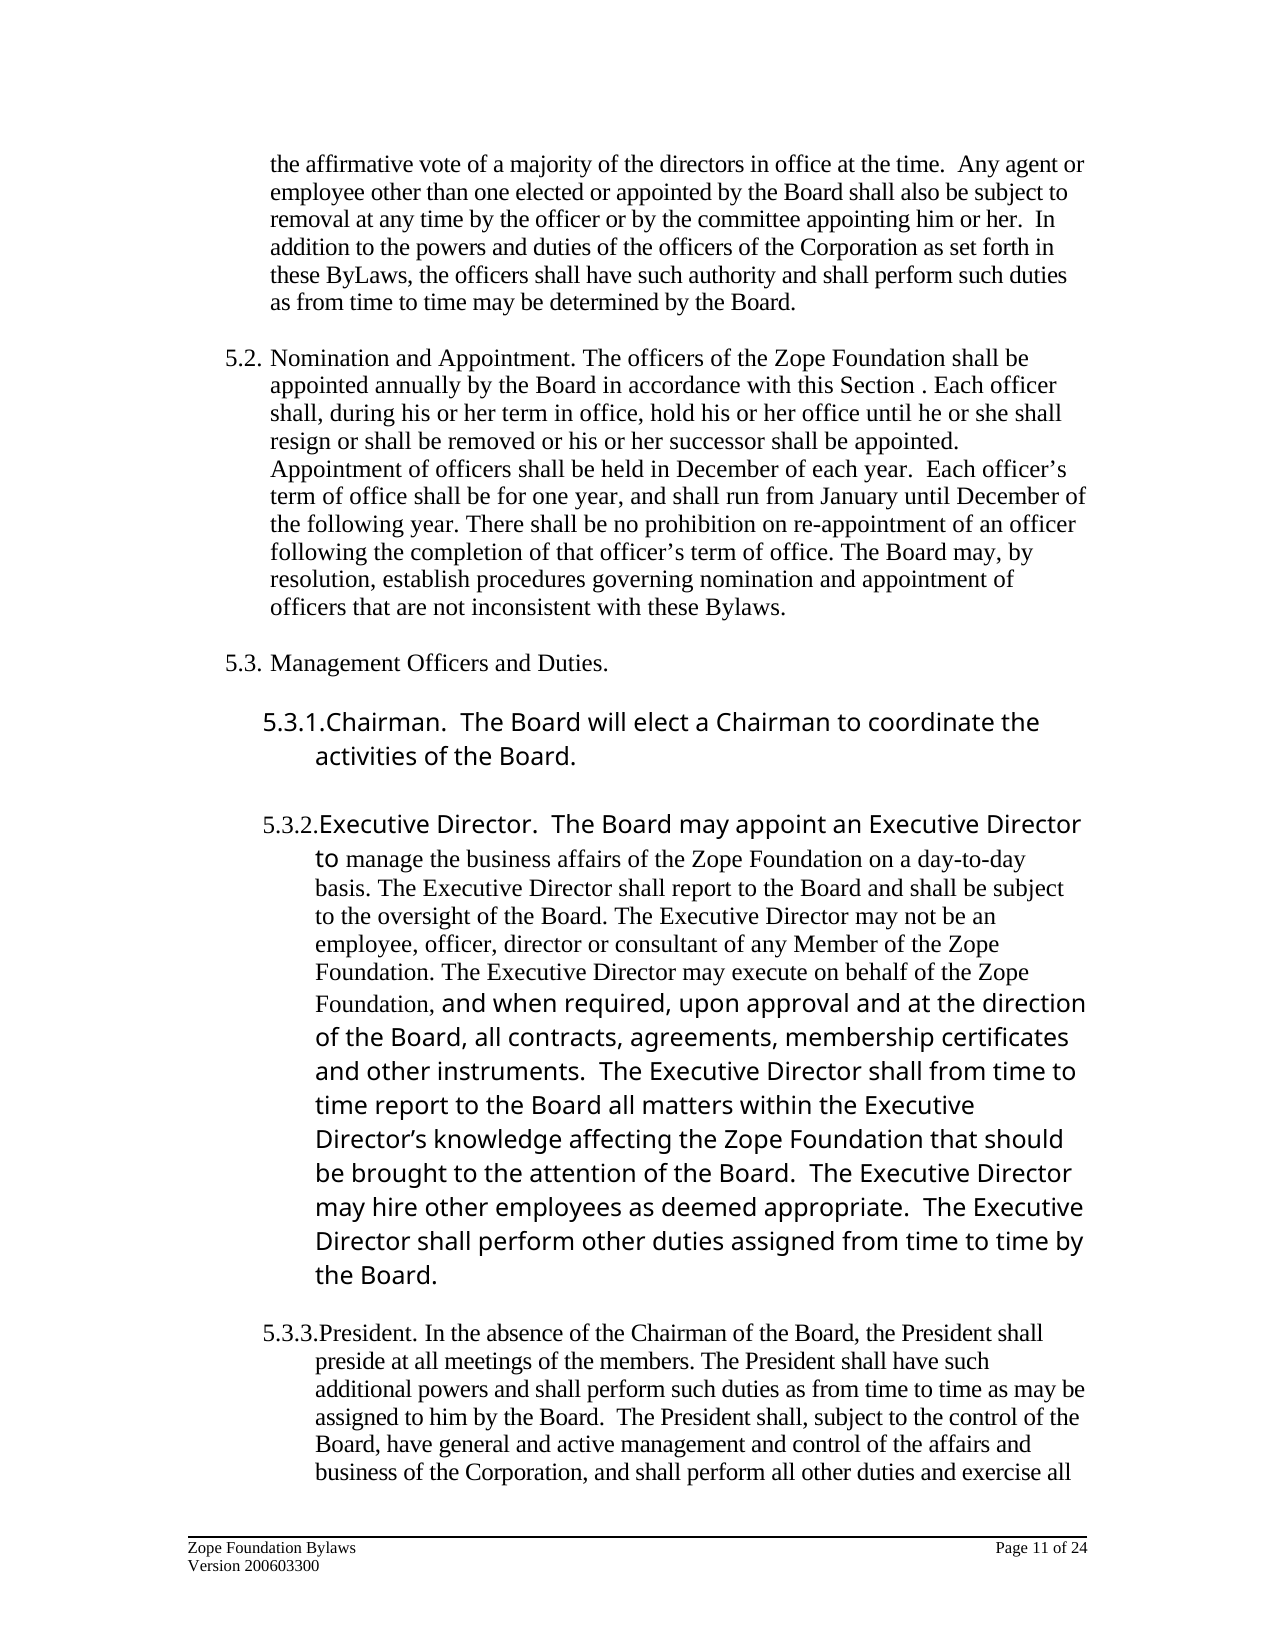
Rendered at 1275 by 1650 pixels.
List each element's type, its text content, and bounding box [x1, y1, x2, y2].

list President. In the absence of the Chairman of the Board, the President shall preside at all meetings of the members. The President shall have such additional powers and shall perform such duties as from time to time as may be assigned to him by the Board. The President shall, subject to the control of the Board, have general and active management and control of the affairs and business of the Corporation, and shall perform all other duties and exercise all [262, 1319, 1087, 1486]
list Management Officers and Duties. [225, 649, 1087, 704]
list Chairman. The Board will elect a Chairman to coordinate the activities of the Board. [262, 704, 1087, 806]
list the affirmative vote of a majority of the directors in office at the time. Any agent or employee other than one elected or appointed by the Board shall also be subject to removal at any time by the officer or by the committee appointing him or her. In addition to the powers and duties of the officers of the Corporation as set forth in these ByLaws, the officers shall have such authority and shall perform such duties as from time to time may be determined by the Board. [225, 150, 1087, 344]
list Nomination and Appointment. The officers of the Zope Foundation shall be appointed annually by the Board in accordance with this Section . Each officer shall, during his or her term in office, hold his or her office until he or she shall resign or shall be removed or his or her successor shall be appointed. Appointment of officers shall be held in December of each year. Each officer’s term of office shall be for one year, and shall run from January until December of the following year. There shall be no prohibition on re-appointment of an officer following the completion of that officer’s term of office. The Board may, by resolution, establish procedures governing nomination and appointment of officers that are not inconsistent with these Bylaws. [225, 344, 1087, 649]
list Executive Director. The Board may appoint an Executive Director to manage the business affairs of the Zope Foundation on a day-to-day basis. The Executive Director shall report to the Board and shall be subject to the oversight of the Board. The Executive Director may not be an employee, officer, director or consultant of any Member of the Zope Foundation. The Executive Director may execute on behalf of the Zope Foundation, and when required, upon approval and at the direction of the Board, all contracts, agreements, membership certificates and other instruments. The Executive Director shall from time to time report to the Board all matters within the Executive Director’s knowledge affecting the Zope Foundation that should be brought to the attention of the Board. The Executive Director may hire other employees as deemed appropriate. The Executive Director shall perform other duties assigned from time to time by the Board. [262, 806, 1087, 1319]
